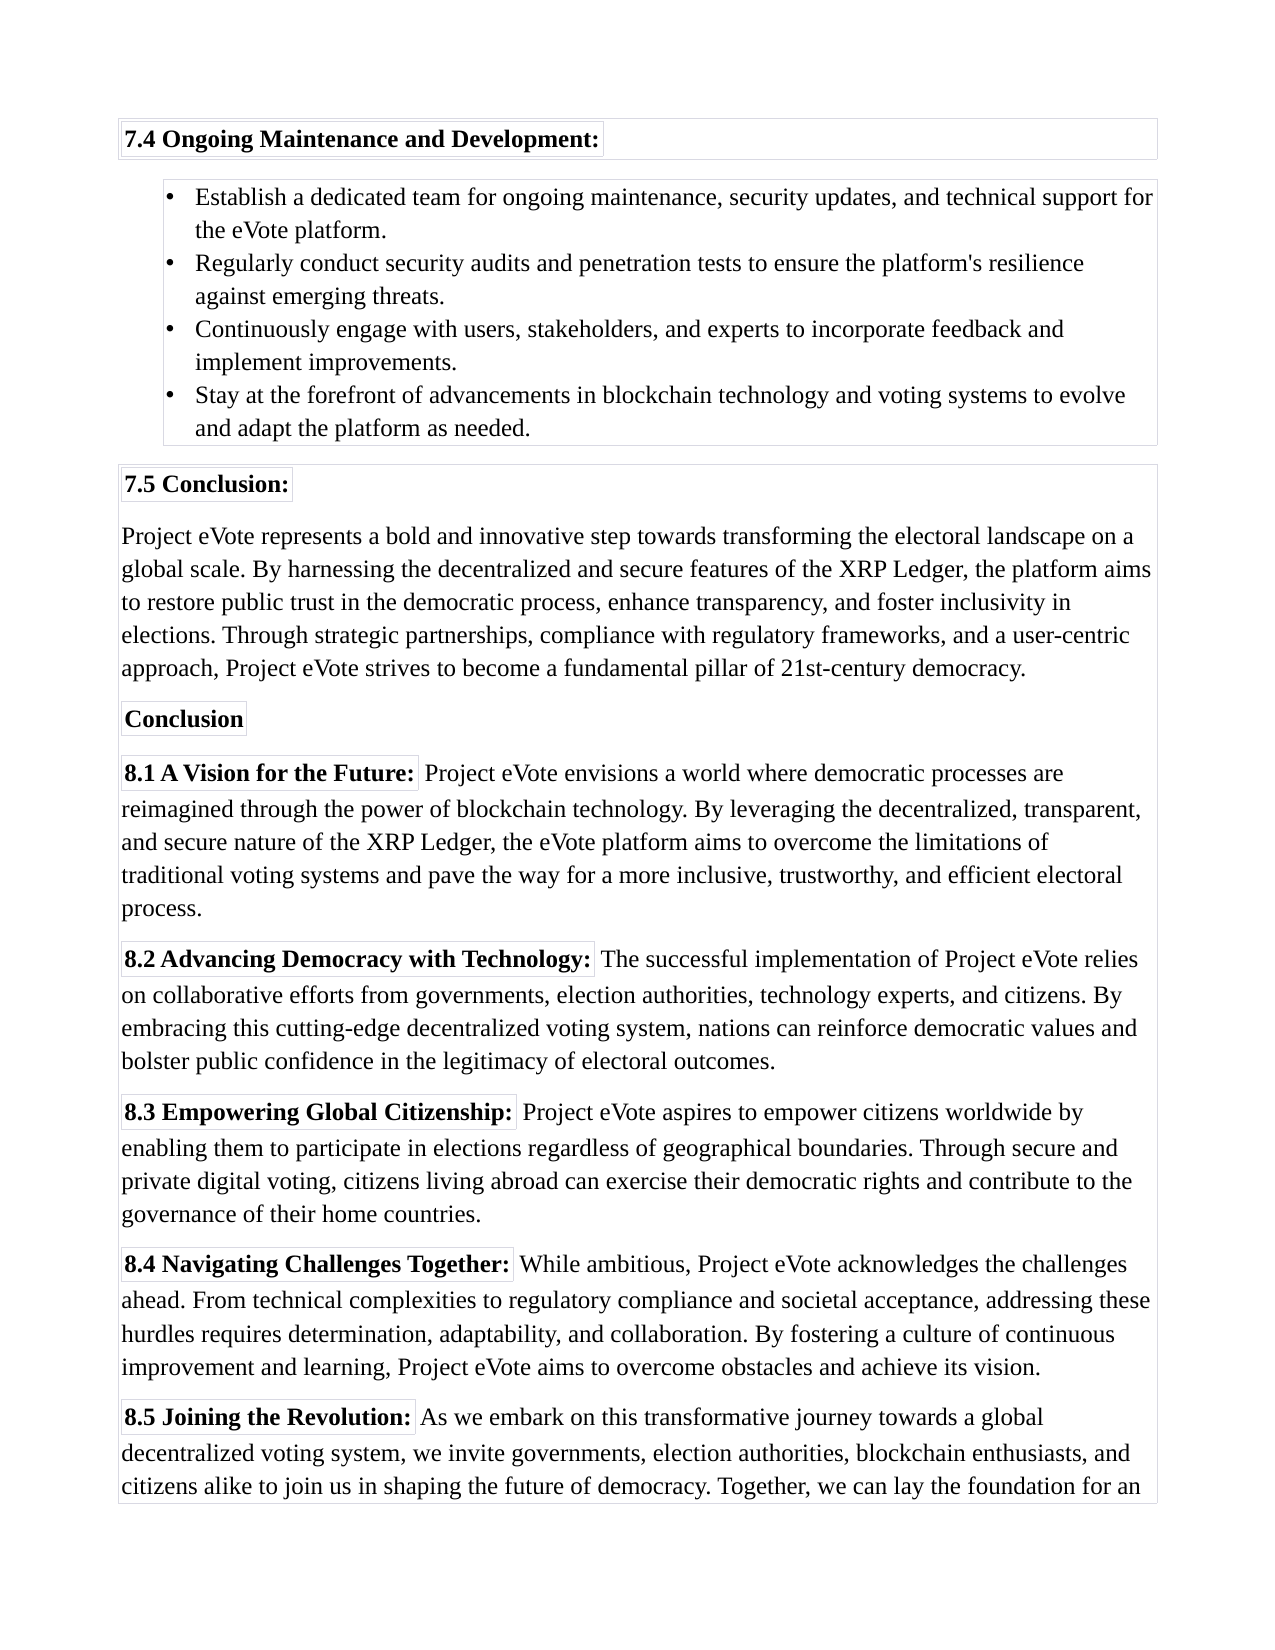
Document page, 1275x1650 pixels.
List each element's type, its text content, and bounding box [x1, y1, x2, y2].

list Stay at the forefront of advancements in blockchain technology and voting systems to evolve and adapt the platform as needed. [164, 377, 1157, 445]
text 8.1 A Vision for the Future: Project eVote envisions a world where democratic processes are reimagined through the power of blockchain technology. By leveraging the decentralized, transparent, and secure nature of the XRP Ledger, the eVote platform aims to overcome the limitations of traditional voting systems and pave the way for a more inclusive, trustworthy, and efficient electoral process. [119, 752, 1157, 922]
text 8.4 Navigating Challenges Together: While ambitious, Project eVote acknowledges the challenges ahead. From technical complexities to regulatory compliance and societal acceptance, addressing these hurdles requires determination, adaptability, and collaboration. By fostering a culture of continuous improvement and learning, Project eVote aims to overcome obstacles and achieve its vision. [119, 1243, 1157, 1380]
text 8.3 Empowering Global Citizenship: Project eVote aspires to empower citizens worldwide by enabling them to participate in elections regardless of geographical boundaries. Through secure and private digital voting, citizens living abroad can exercise their democratic rights and contribute to the governance of their home countries. [119, 1091, 1157, 1228]
list Continuously engage with users, stakeholders, and experts to incorporate feedback and implement improvements. [164, 311, 1157, 376]
text 7.4 Ongoing Maintenance and Development: [119, 119, 1157, 159]
list Establish a dedicated team for ongoing maintenance, security updates, and technical support for the eVote platform. [164, 180, 1157, 243]
text 8.5 Joining the Revolution: As we embark on this transformative journey towards a global decentralized voting system, we invite governments, election authorities, blockchain enthusiasts, and citizens alike to join us in shaping the future of democracy. Together, we can lay the foundation for an [119, 1396, 1157, 1503]
text 7.5 Conclusion: [119, 465, 1157, 501]
text Conclusion [119, 698, 1157, 736]
text 8.2 Advancing Democracy with Technology: The successful implementation of Project eVote relies on collaborative efforts from governments, election authorities, technology experts, and citizens. By embracing this cutting-edge decentralized voting system, nations can reinforce democratic values and bolster public confidence in the legitimacy of electoral outcomes. [119, 938, 1157, 1075]
list Regularly conduct security audits and penetration tests to ensure the platform's resilience against emerging threats. [164, 245, 1157, 309]
text Project eVote represents a bold and innovative step towards transforming the electoral landscape on a global scale. By harnessing the decentralized and secure features of the XRP Ledger, the platform aims to restore public trust in the democratic process, enhance transparency, and foster inclusivity in elections. Through strategic partnerships, compliance with regulatory frameworks, and a user-centric approach, Project eVote strives to become a fundamental pillar of 21st-century democracy. [119, 518, 1157, 682]
